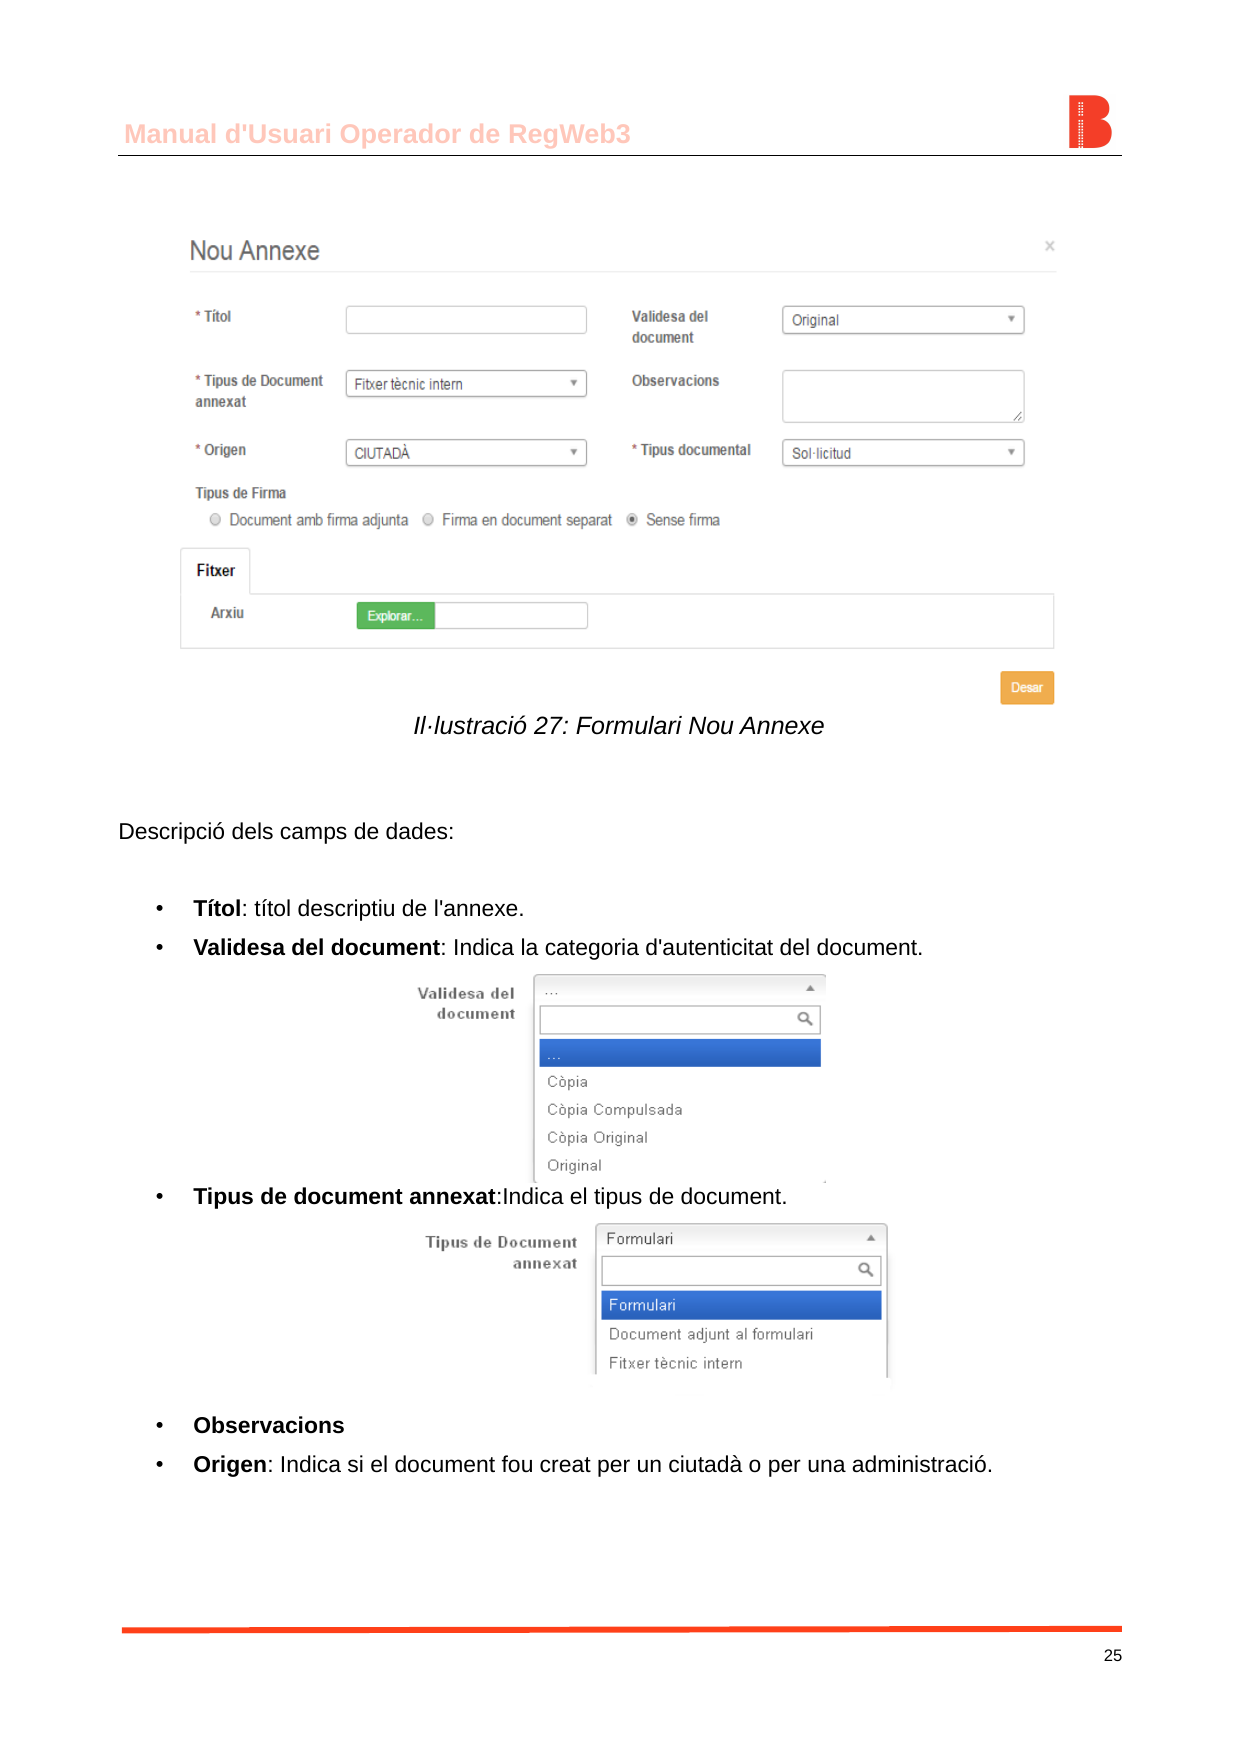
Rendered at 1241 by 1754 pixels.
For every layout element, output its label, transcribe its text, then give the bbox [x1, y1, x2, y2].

picture [1063, 94, 1117, 150]
picture [414, 973, 826, 1183]
list Validesa del document: Indica la categoria d'autenticitat del document. [156, 934, 1122, 961]
list Observacions [156, 1412, 1122, 1438]
text Il·lustració 27: Formulari Nou Annexe [118, 228, 1122, 740]
picture [178, 228, 1062, 712]
list Títol: títol descriptiu de l'annexe. [156, 895, 1122, 922]
list Tipus de document annexat:Indica el tipus de document. [156, 973, 1122, 1209]
text Descripció dels camps de dades: [118, 818, 1122, 844]
picture [417, 1221, 898, 1400]
list Origen: Indica si el document fou creat per un ciutadà o per una administració. [156, 1451, 1122, 1477]
